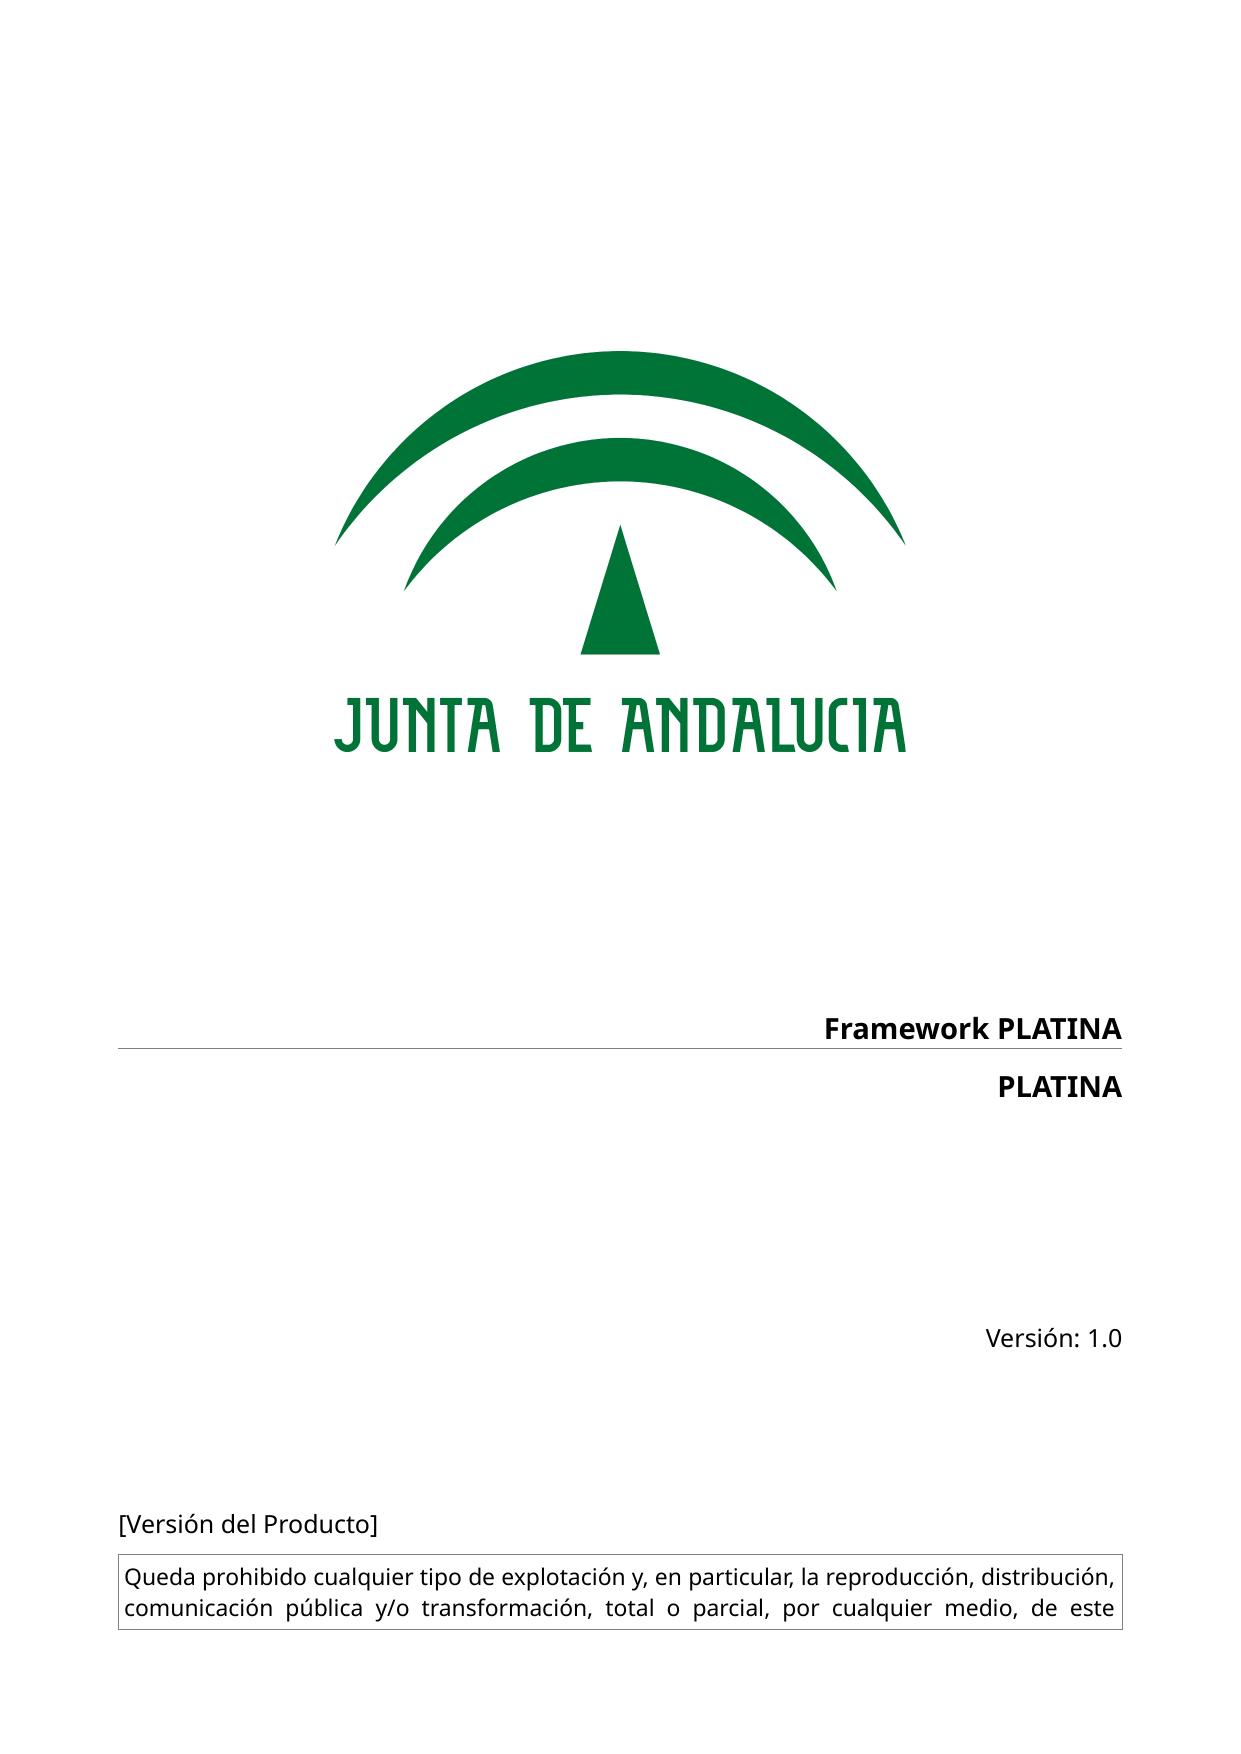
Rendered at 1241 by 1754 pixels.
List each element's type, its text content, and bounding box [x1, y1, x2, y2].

table_header Queda prohibido cualquier tipo de explotación y, en particular, la reproducción, distribución, comunicación pública y/o transformación, total o parcial, por cualquier medio, de este [119, 1555, 1122, 1629]
text [Versión del Producto] [118, 1507, 1122, 1541]
text Framework PLATINA [118, 1008, 1122, 1048]
text Versión: 1.0 [118, 1321, 1122, 1355]
title PLATINA [118, 1066, 1122, 1106]
picture [334, 351, 906, 752]
